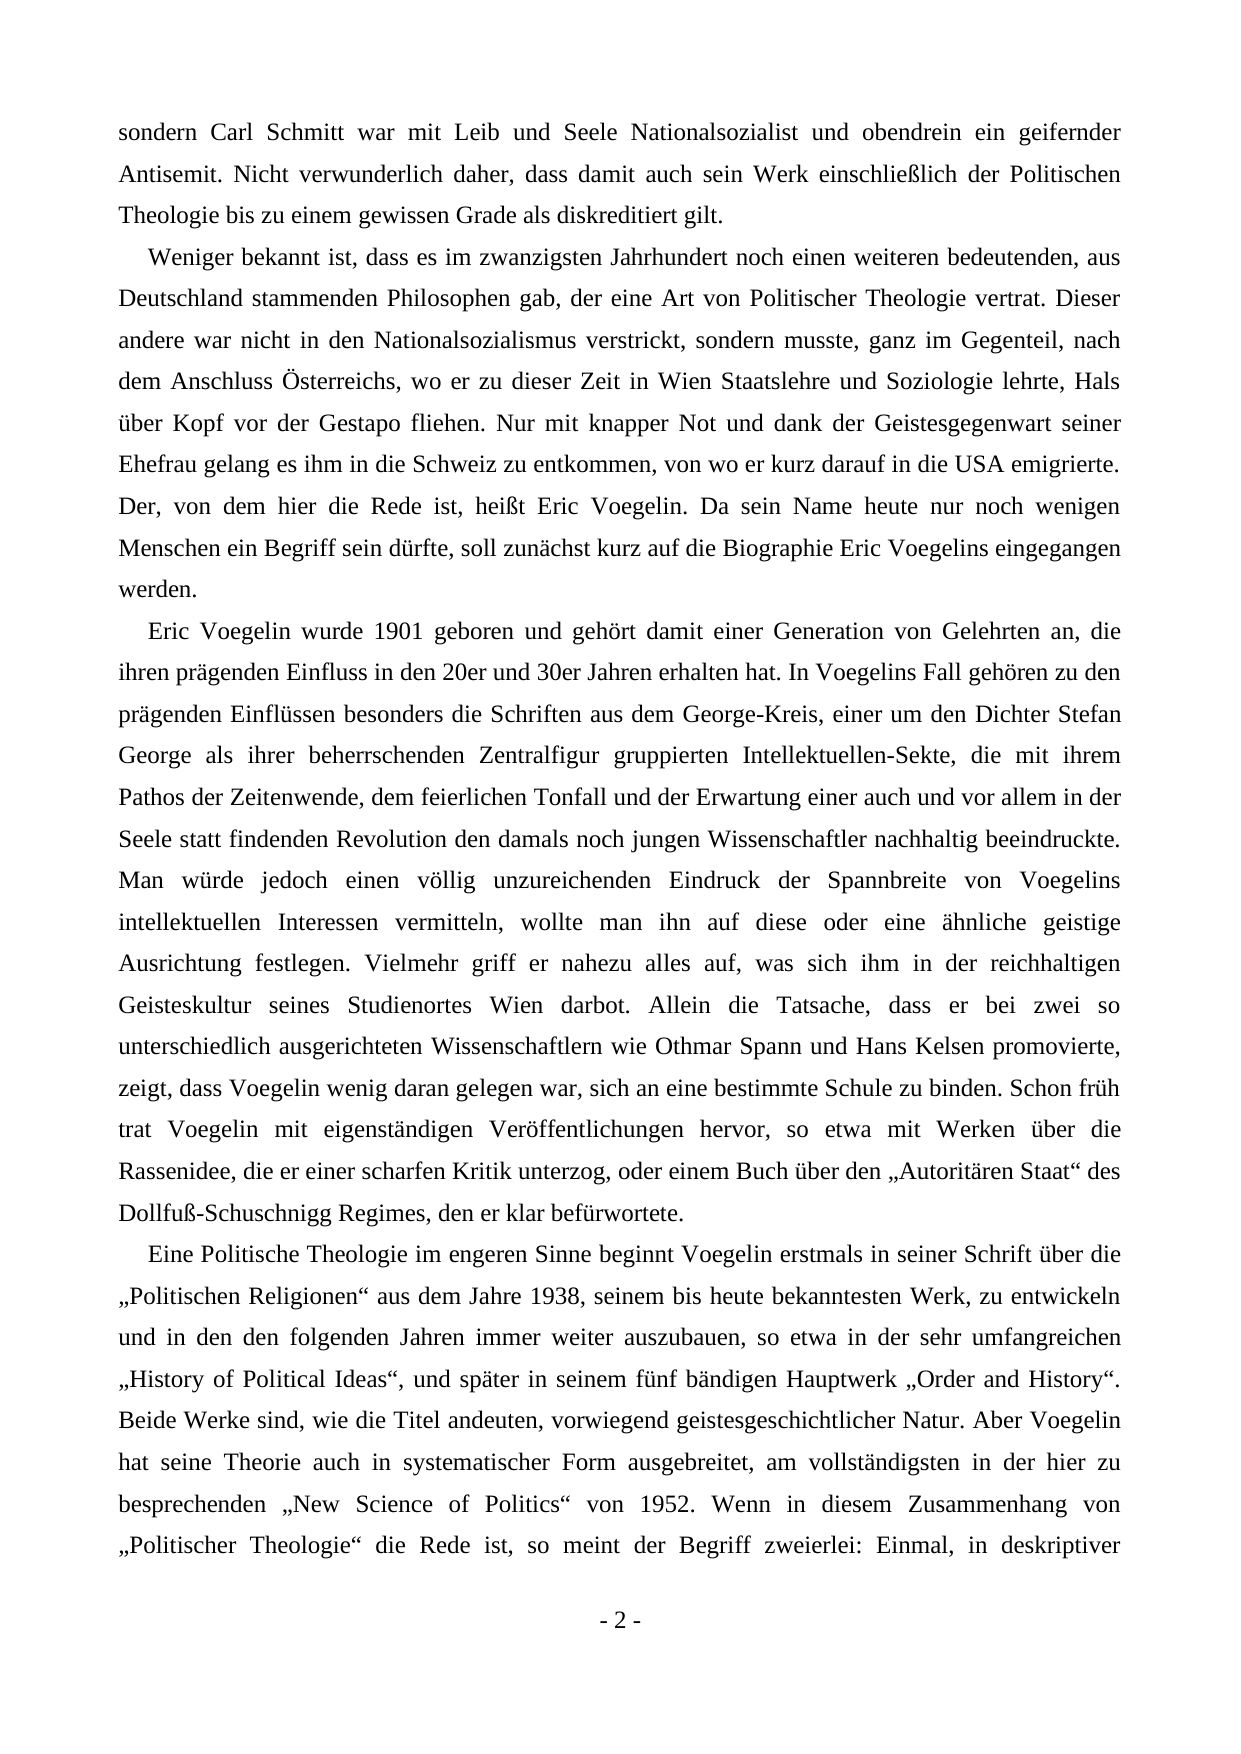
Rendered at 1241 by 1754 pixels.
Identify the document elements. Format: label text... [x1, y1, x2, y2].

text sondern Carl Schmitt war mit Leib und Seele Nationalsozialist und obendrein ein geifernder Antisemit. Nicht verwunderlich daher, dass damit auch sein Werk einschließlich der Politischen Theologie bis zu einem gewissen Grade als diskreditiert gilt. [118, 118, 1122, 229]
text Weniger bekannt ist, dass es im zwanzigsten Jahrhundert noch einen weiteren bedeutenden, aus Deutschland stammenden Philosophen gab, der eine Art von Politischer Theologie vertrat. Dieser andere war nicht in den Nationalsozialismus verstrickt, sondern musste, ganz im Gegenteil, nach dem Anschluss Österreichs, wo er zu dieser Zeit in Wien Staatslehre und Soziologie lehrte, Hals über Kopf vor der Gestapo fliehen. Nur mit knapper Not und dank der Geistesgegenwart seiner Ehefrau gelang es ihm in die Schweiz zu entkommen, von wo er kurz darauf in die USA emigrierte. Der, von dem hier die Rede ist, heißt Eric Voegelin. Da sein Name heute nur noch wenigen Menschen ein Begriff sein dürfte, soll zunächst kurz auf die Biographie Eric Voegelins eingegangen werden. [118, 243, 1122, 603]
text Eric Voegelin wurde 1901 geboren und gehört damit einer Generation von Gelehrten an, die ihren prägenden Einfluss in den 20er und 30er Jahren erhalten hat. In Voegelins Fall gehören zu den prägenden Einflüssen besonders die Schriften aus dem George-Kreis, einer um den Dichter Stefan George als ihrer beherrschenden Zentralfigur gruppierten Intellektuellen-Sekte, die mit ihrem Pathos der Zeitenwende, dem feierlichen Tonfall und der Erwartung einer auch und vor allem in der Seele statt findenden Revolution den damals noch jungen Wissenschaftler nachhaltig beeindruckte. Man würde jedoch einen völlig unzureichenden Eindruck der Spannbreite von Voegelins intellektuellen Interessen vermitteln, wollte man ihn auf diese oder eine ähnliche geistige Ausrichtung festlegen. Vielmehr griff er nahezu alles auf, was sich ihm in der reichhaltigen Geisteskultur seines Studienortes Wien darbot. Allein die Tatsache, dass er bei zwei so unterschiedlich ausgerichteten Wissenschaftlern wie Othmar Spann und Hans Kelsen promovierte, zeigt, dass Voegelin wenig daran gelegen war, sich an eine bestimmte Schule zu binden. Schon früh trat Voegelin mit eigenständigen Veröffentlichungen hervor, so etwa mit Werken über die Rassenidee, die er einer scharfen Kritik unterzog, oder einem Buch über den „Autoritären Staat“ des Dollfuß-Schuschnigg Regimes, den er klar befürwortete. [118, 617, 1122, 1226]
text Eine Politische Theologie im engeren Sinne beginnt Voegelin erstmals in seiner Schrift über die „Politischen Religionen“ aus dem Jahre 1938, seinem bis heute bekanntesten Werk, zu entwickeln und in den den folgenden Jahren immer weiter auszubauen, so etwa in der sehr umfangreichen „History of Political Ideas“, und später in seinem fünf bändigen Hauptwerk „Order and History“. Beide Werke sind, wie die Titel andeuten, vorwiegend geistesgeschichtlicher Natur. Aber Voegelin hat seine Theorie auch in systematischer Form ausgebreitet, am vollständigsten in der hier zu besprechenden „New Science of Politics“ von 1952. Wenn in diesem Zusammenhang von „Politischer Theologie“ die Rede ist, so meint der Begriff zweierlei: Einmal, in deskriptiver [118, 1240, 1122, 1559]
